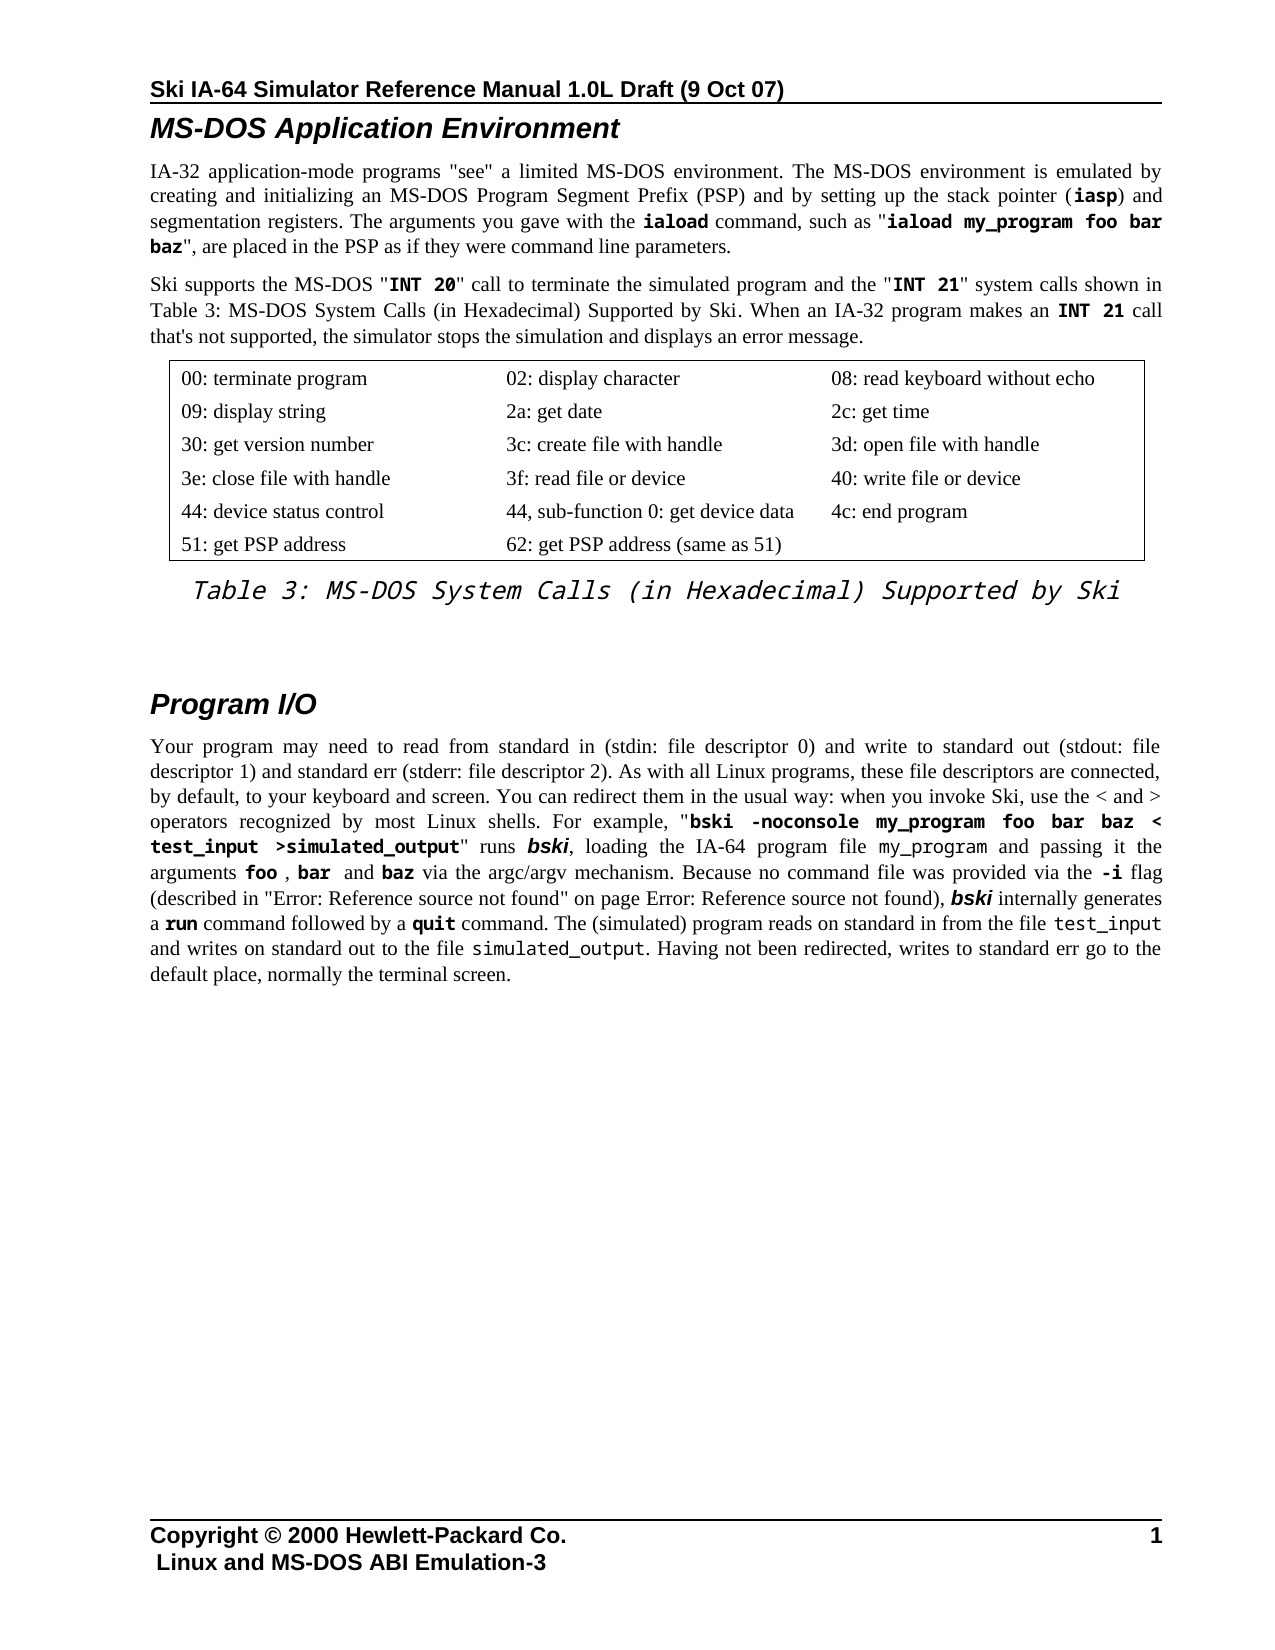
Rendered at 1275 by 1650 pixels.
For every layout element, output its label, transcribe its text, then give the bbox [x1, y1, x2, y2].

table_cell [819, 527, 1144, 560]
table_cell 51: get PSP address [170, 527, 494, 560]
table_cell 62: get PSP address (same as 51) [494, 527, 819, 560]
text Your program may need to read from standard in (stdin: file descriptor 0) and write to standard out (stdout: file descriptor 1) and standard err (stderr: file descriptor 2). As with all Linux programs, these file descriptors are connected, by default, to your keyboard and screen. You can redirect them in the usual way: when you invoke Ski, use the < and > operators recognized by most Linux shells. For example, "bski -noconsole my_program foo bar baz < test_input >simulated_output" runs bski, loading the IA-64 program file my_program and passing it the arguments foo , bar and baz via the argc/argv mechanism. Because no command file was provided via the -i flag (described in "" on page ), bski internally generates a run command followed by a quit command. The (simulated) program reads on standard in from the file test_input and writes on standard out to the file simulated_output. Having not been redirected, writes to standard err go to the default place, normally the terminal screen. [150, 733, 1162, 986]
table_cell 3e: close file with handle [170, 460, 494, 494]
table_header 02: display character [494, 361, 819, 394]
table_cell 40: write file or device [819, 460, 1144, 494]
table_cell 30: get version number [170, 427, 494, 460]
table_cell 3f: read file or device [494, 460, 819, 494]
table_cell 2c: get time [819, 394, 1144, 427]
text Ski supports the MS-DOS "INT 20" call to terminate the simulated program and the "INT 21" system calls shown in Table 3: MS-DOS System Calls (in Hexadecimal) Supported by Ski. When an IA-32 program makes an INT 21 call that's not supported, the simulator stops the simulation and displays an error message. [150, 272, 1162, 348]
table_header 00: terminate program [170, 361, 494, 394]
table_cell 44, sub-function 0: get device data [494, 494, 819, 527]
table_cell 3c: create file with handle [494, 427, 819, 460]
table_cell 4c: end program [819, 494, 1144, 527]
text IA-32 application-mode programs "see" a limited MS-DOS environment. The MS-DOS environment is emulated by creating and initializing an MS-DOS Program Segment Prefix (PSP) and by setting up the stack pointer (iasp) and segmentation registers. The arguments you gave with the iaload command, such as "iaload my_program foo bar baz", are placed in the PSP as if they were command line parameters. [150, 158, 1162, 259]
table_cell 44: device status control [170, 494, 494, 527]
table_cell 3d: open file with handle [819, 427, 1144, 460]
subtitle Program I/O [150, 688, 1162, 721]
table_cell 09: display string [170, 394, 494, 427]
subtitle MS-DOS Application Environment [150, 112, 1162, 145]
table_header 08: read keyboard without echo [819, 361, 1144, 394]
table_cell 2a: get date [494, 394, 819, 427]
text Table 3: MS-DOS System Calls (in Hexadecimal) Supported by Ski [150, 573, 1162, 607]
